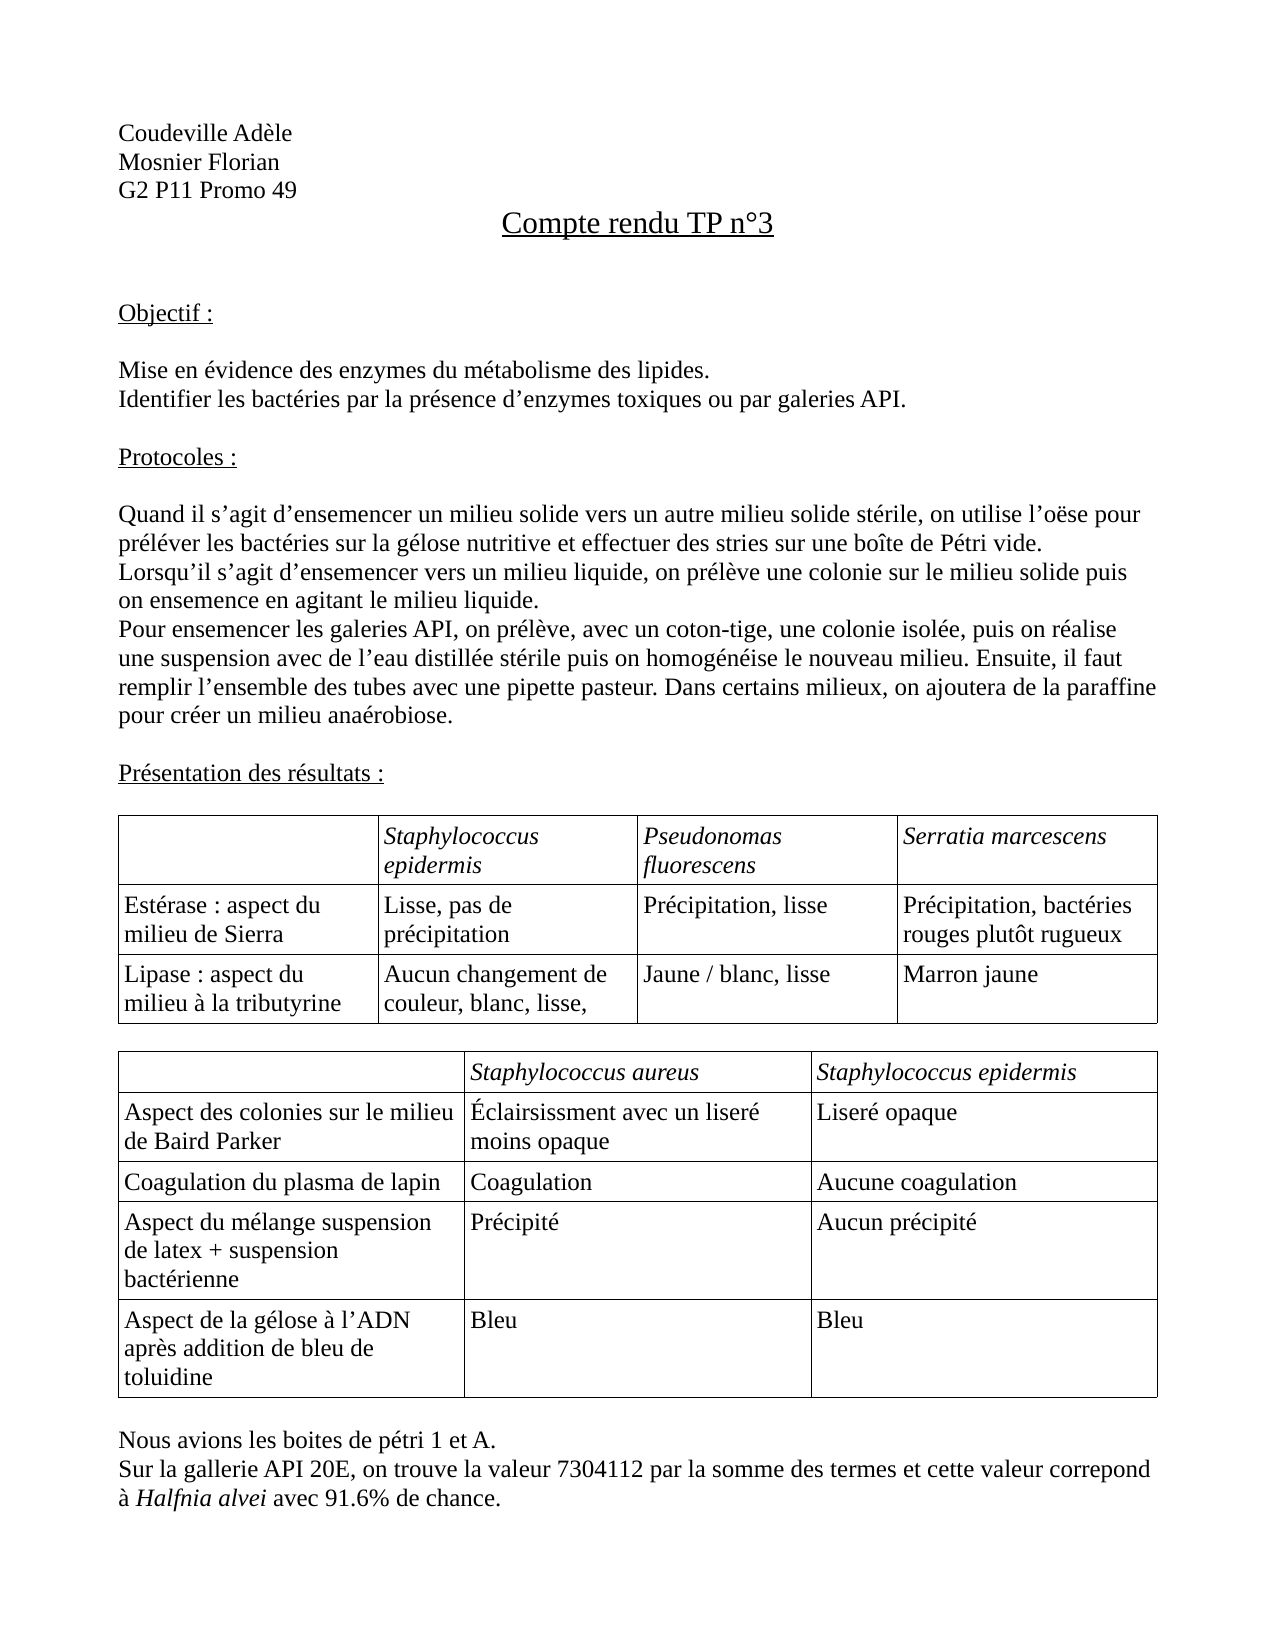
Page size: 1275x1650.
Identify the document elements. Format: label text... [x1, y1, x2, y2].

table_cell Coagulation du plasma de lapin [119, 1162, 464, 1201]
table_cell Marron jaune [898, 955, 1157, 1022]
text Mise en évidence des enzymes du métabolisme des lipides. [118, 355, 1157, 384]
table_cell Aucun changement de couleur, blanc, lisse, [379, 955, 637, 1022]
text Quand il s’agit d’ensemencer un milieu solide vers un autre milieu solide stérile, on utilise l’oëse pour préléver les bactéries sur la gélose nutritive et effectuer des stries sur une boîte de Pétri vide. [118, 499, 1157, 557]
table_cell Bleu [812, 1300, 1157, 1397]
table_cell Aspect de la gélose à l’ADN après addition de bleu de toluidine [119, 1300, 464, 1397]
table_header Pseudonomas fluorescens [638, 816, 897, 884]
table_header [119, 816, 378, 884]
table_header Staphylococcus epidermis [379, 816, 637, 884]
table_cell Éclairsissment avec un liseré moins opaque [465, 1093, 811, 1161]
table_cell Précipité [465, 1202, 811, 1299]
text Nous avions les boites de pétri 1 et A. [118, 1426, 1157, 1454]
text Lorsqu’il s’agit d’ensemencer vers un milieu liquide, on prélève une colonie sur le milieu solide puis on ensemence en agitant le milieu liquide. [118, 557, 1157, 614]
table_cell Lisse, pas de précipitation [379, 885, 637, 953]
table_cell Aucune coagulation [812, 1162, 1157, 1201]
text G2 P11 Promo 49 [118, 176, 1157, 204]
table_cell Bleu [465, 1300, 811, 1397]
table_cell Précipitation, bactéries rouges plutôt rugueux [898, 885, 1157, 953]
table_cell Liseré opaque [812, 1093, 1157, 1161]
text Identifier les bactéries par la présence d’enzymes toxiques ou par galeries API. [118, 384, 1157, 413]
table_header [119, 1052, 464, 1092]
table_cell Estérase : aspect du milieu de Sierra [119, 885, 378, 953]
text Sur la gallerie API 20E, on trouve la valeur 7304112 par la somme des termes et cette valeur correpond à Halfnia alvei avec 91.6% de chance. [118, 1454, 1157, 1512]
text Mosnier Florian [118, 147, 1157, 176]
table_header Staphylococcus aureus [465, 1052, 811, 1092]
text Coudeville Adèle [118, 118, 1157, 147]
table_cell Lipase : aspect du milieu à la tributyrine [119, 955, 378, 1022]
table_header Serratia marcescens [898, 816, 1157, 884]
table_cell Précipitation, lisse [638, 885, 897, 953]
text Objectif : [118, 298, 1157, 327]
table_cell Aucun précipité [812, 1202, 1157, 1299]
table_header Staphylococcus epidermis [812, 1052, 1157, 1092]
table_cell Coagulation [465, 1162, 811, 1201]
table_cell Jaune / blanc, lisse [638, 955, 897, 1022]
table_cell Aspect du mélange suspension de latex + suspension bactérienne [119, 1202, 464, 1299]
text Protocoles : [118, 442, 1157, 470]
table_cell Aspect des colonies sur le milieu de Baird Parker [119, 1093, 464, 1161]
text Présentation des résultats : [118, 758, 1157, 787]
text Compte rendu TP n°3 [118, 204, 1157, 240]
text Pour ensemencer les galeries API, on prélève, avec un coton-tige, une colonie isolée, puis on réalise une suspension avec de l’eau distillée stérile puis on homogénéise le nouveau milieu. Ensuite, il faut remplir l’ensemble des tubes avec une pipette pasteur. Dans certains milieux, on ajoutera de la paraffine pour créer un milieu anaérobiose. [118, 614, 1157, 729]
